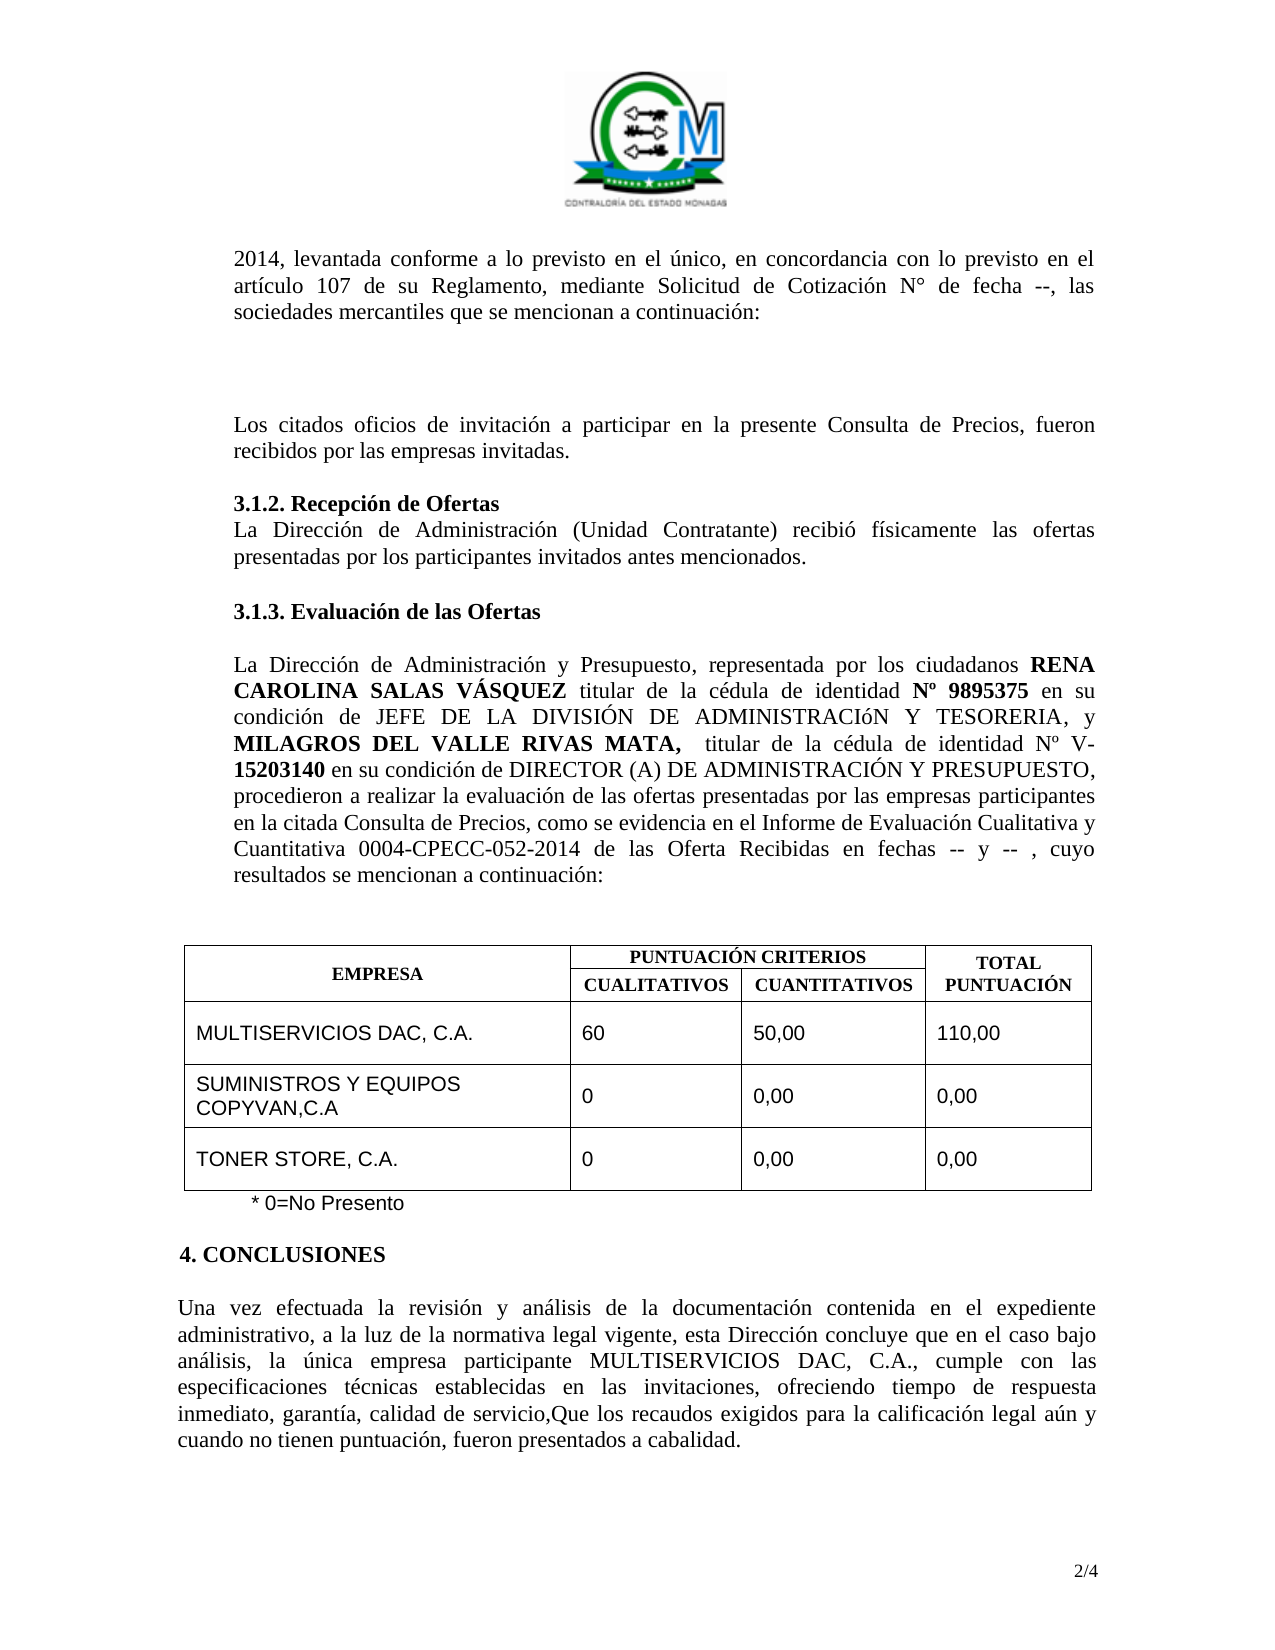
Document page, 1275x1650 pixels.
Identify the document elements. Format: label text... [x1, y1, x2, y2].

table_cell 50,00 [742, 1002, 925, 1064]
text 2014, levantada conforme a lo previsto en el único, en concordancia con lo previsto en el artículo 107 de su Reglamento, mediante Solicitud de Cotización N° de fecha --, las sociedades mercantiles que se mencionan a continuación: [233, 245, 1094, 324]
table_header EMPRESA [185, 946, 570, 1001]
table_cell 110,00 [926, 1002, 1091, 1064]
table_cell 60 [571, 1002, 741, 1064]
table_cell 0 [571, 1128, 741, 1190]
table_header TOTAL PUNTUACIÓN [926, 946, 1091, 1001]
table_cell CUALITATIVOS [571, 969, 741, 1001]
text * 0=No Presento [251, 1191, 1098, 1215]
text La Dirección de Administración y Presupuesto, representada por los ciudadanos RENA CAROLINA SALAS VÁSQUEZ titular de la cédula de identidad Nº 9895375 en su condición de JEFE DE LA DIVISIÓN DE ADMINISTRACIóN Y TESORERIA, y MILAGROS DEL VALLE RIVAS MATA, titular de la cédula de identidad Nº V- 15203140 en su condición de DIRECTOR (A) DE ADMINISTRACIÓN Y PRESUPUESTO, procedieron a realizar la evaluación de las ofertas presentadas por las empresas participantes en la citada Consulta de Precios, como se evidencia en el Informe de Evaluación Cualitativa y Cuantitativa 0004-CPECC-052-2014 de las Oferta Recibidas en fechas -- y -- , cuyo resultados se mencionan a continuación: [233, 651, 1095, 888]
text Los citados oficios de invitación a participar en la presente Consulta de Precios, fueron recibidos por las empresas invitadas. [233, 411, 1096, 464]
text 3.1.3. Evaluación de las Ofertas [233, 598, 1095, 624]
table_header PUNTUACIÓN CRITERIOS [571, 946, 925, 968]
text 3.1.2. Recepción de Ofertas [233, 490, 1096, 516]
text Una vez efectuada la revisión y análisis de la documentación contenida en el expediente administrativo, a la luz de la normativa legal vigente, esta Dirección concluye que en el caso bajo análisis, la única empresa participante MULTISERVICIOS DAC, C.A., cumple con las especificaciones técnicas establecidas en las invitaciones, ofreciendo tiempo de respuesta inmediato, garantía, calidad de servicio,Que los recaudos exigidos para la calificación legal aún y cuando no tienen puntuación, fueron presentados a cabalidad. [177, 1294, 1098, 1452]
table_cell 0,00 [926, 1065, 1091, 1127]
table_cell CUANTITATIVOS [742, 969, 925, 1001]
table_cell MULTISERVICIOS DAC, C.A. [185, 1002, 570, 1064]
table_cell SUMINISTROS Y EQUIPOS COPYVAN,C.A [185, 1065, 570, 1127]
table_cell 0 [571, 1065, 741, 1127]
picture [562, 69, 730, 210]
table_cell 0,00 [742, 1128, 925, 1190]
table_cell 0,00 [742, 1065, 925, 1127]
table_cell TONER STORE, C.A. [185, 1128, 570, 1190]
text 4. CONCLUSIONES [179, 1242, 1095, 1268]
table_cell 0,00 [926, 1128, 1091, 1190]
text La Dirección de Administración (Unidad Contratante) recibió físicamente las ofertas presentadas por los participantes invitados antes mencionados. [233, 516, 1096, 569]
